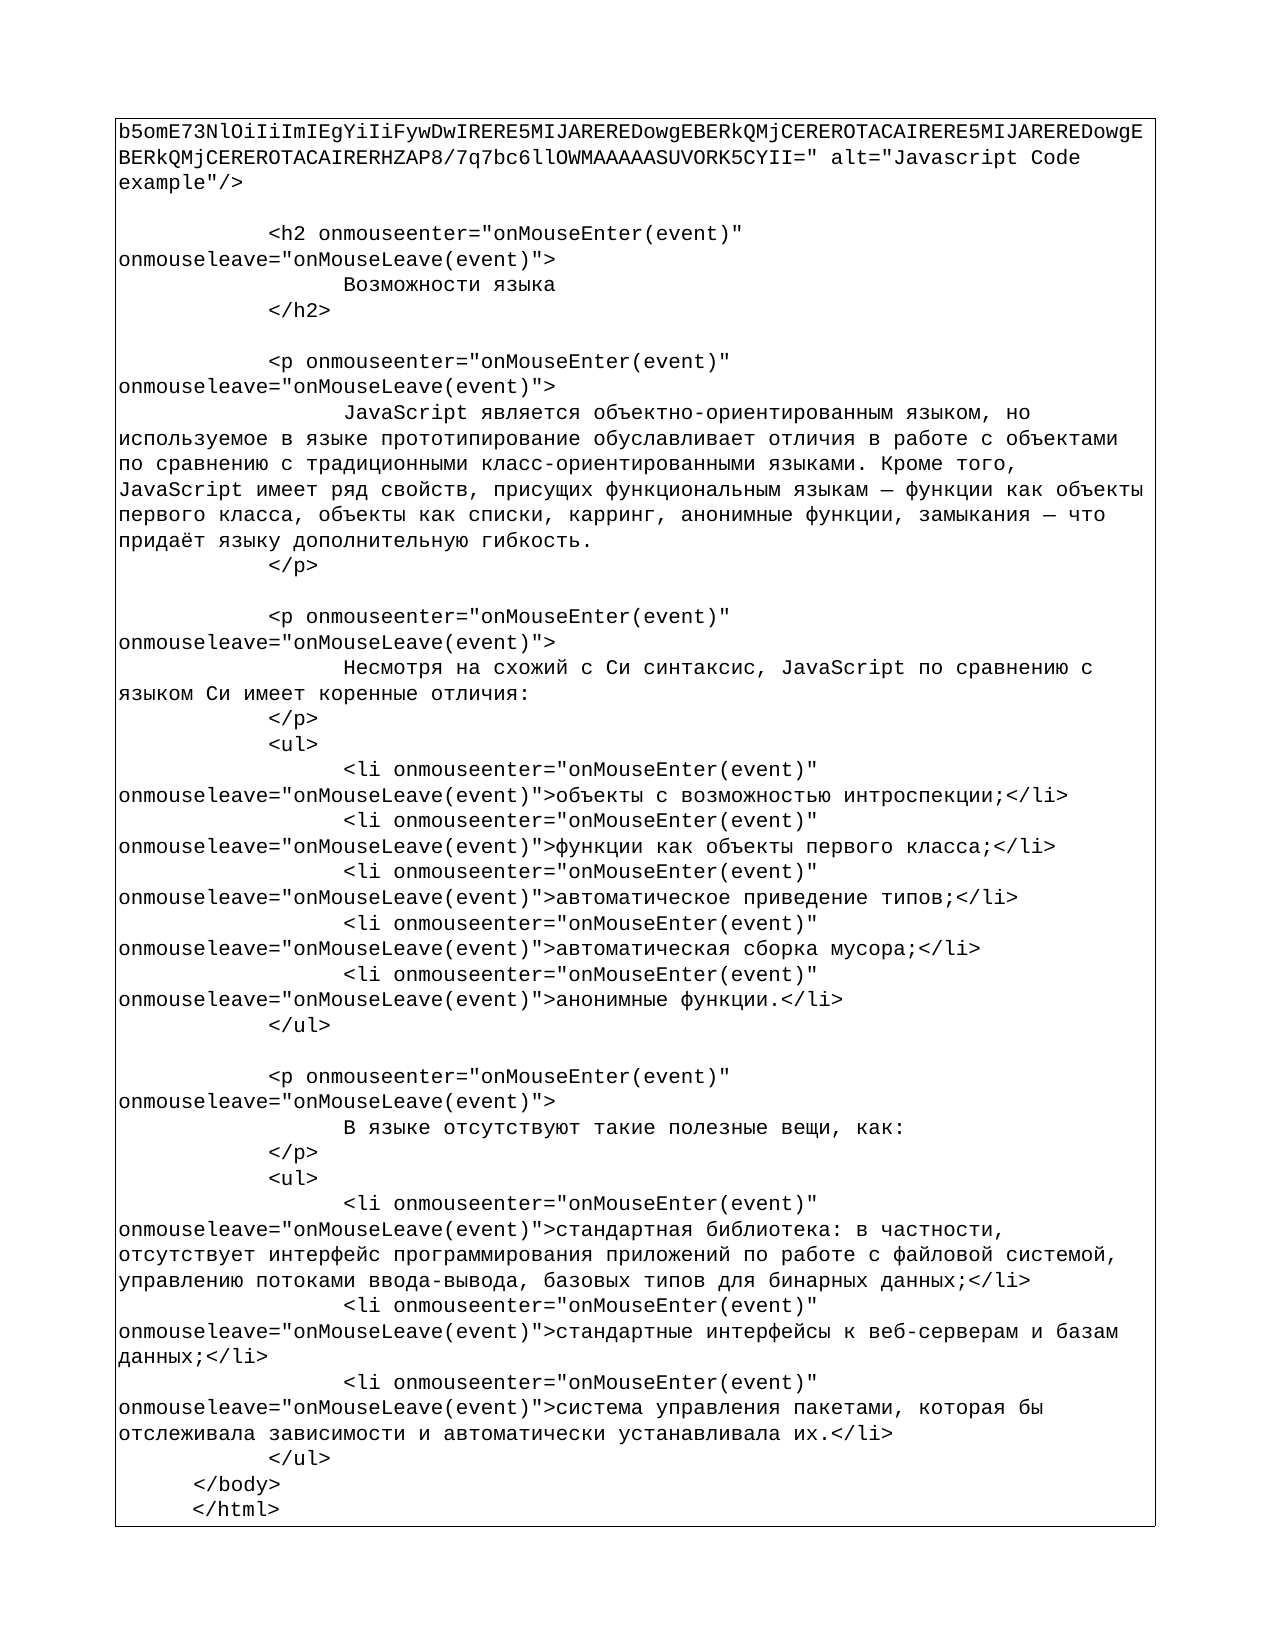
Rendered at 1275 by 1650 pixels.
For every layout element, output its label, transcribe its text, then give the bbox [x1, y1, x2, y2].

text <ul> [116, 1164, 1155, 1190]
text <li onmouseenter="onMouseEnter(event)" onmouseleave="onMouseLeave(event)">автоматическое приведение типов;</li> [116, 858, 1155, 909]
text <li onmouseenter="onMouseEnter(event)" onmouseleave="onMouseLeave(event)">стандартные интерфейсы к веб-серверам и базам данных;</li> [116, 1292, 1155, 1369]
text </ul> [116, 1445, 1155, 1471]
text <li onmouseenter="onMouseEnter(event)" onmouseleave="onMouseLeave(event)">объекты с возможностью интроспекции;</li> [116, 756, 1155, 807]
text </p> [116, 1139, 1155, 1164]
text Несмотря на схожий с Си синтаксис, JavaScript по сравнению с языком Си имеет коренные отличия: [116, 654, 1155, 705]
text В языке отсутствуют такие полезные вещи, как: [116, 1113, 1155, 1139]
text Возможности языка [116, 271, 1155, 297]
text <li onmouseenter="onMouseEnter(event)" onmouseleave="onMouseLeave(event)">функции как объекты первого класса;</li> [116, 807, 1155, 858]
text <p onmouseenter="onMouseEnter(event)" onmouseleave="onMouseLeave(event)"> [116, 348, 1155, 399]
text <p onmouseenter="onMouseEnter(event)" onmouseleave="onMouseLeave(event)"> [116, 1062, 1155, 1113]
text <li onmouseenter="onMouseEnter(event)" onmouseleave="onMouseLeave(event)">анонимные функции.</li> [116, 960, 1155, 1011]
text JavaScript является объектно-ориентированным языком, но используемое в языке прототипирование обуславливает отличия в работе с объектами по сравнению с традиционными класс-ориентированными языками. Кроме того, JavaScript имеет ряд свойств, присущих функциональным языкам — функции как объекты первого класса, объекты как списки, карринг, анонимные функции, замыкания — что придаёт языку дополнительную гибкость. [116, 399, 1155, 552]
text <p onmouseenter="onMouseEnter(event)" onmouseleave="onMouseLeave(event)"> [116, 603, 1155, 654]
text </html> [116, 1496, 1155, 1526]
text <ul> [116, 731, 1155, 756]
text <li onmouseenter="onMouseEnter(event)" onmouseleave="onMouseLeave(event)">cтандартная библиотека: в частности, отсутствует интерфейс программирования приложений по работе с файловой системой, управлению потоками ввода-вывода, базовых типов для бинарных данных;</li> [116, 1190, 1155, 1292]
text </body> [116, 1471, 1155, 1496]
text </ul> [116, 1011, 1155, 1038]
text </h2> [116, 297, 1155, 324]
text b5omE73NlOiIiImIEgYiIiFywDwIRERE5MIJAREREDowgEBERkQMjCEREROTACAIRERE5MIJAREREDowgEBERkQMjCEREROTACAIRERHZAP8/7q7bc6llOWMAAAAASUVORK5CYII=" alt="Javascript Code example"/> [116, 119, 1155, 196]
text <h2 onmouseenter="onMouseEnter(event)" onmouseleave="onMouseLeave(event)"> [116, 220, 1155, 271]
text </p> [116, 552, 1155, 579]
text <li onmouseenter="onMouseEnter(event)" onmouseleave="onMouseLeave(event)">система управления пакетами, которая бы отслеживала зависимости и автоматически устанавливала их.</li> [116, 1369, 1155, 1445]
text <li onmouseenter="onMouseEnter(event)" onmouseleave="onMouseLeave(event)">автоматическая сборка мусора;</li> [116, 909, 1155, 960]
text </p> [116, 705, 1155, 731]
